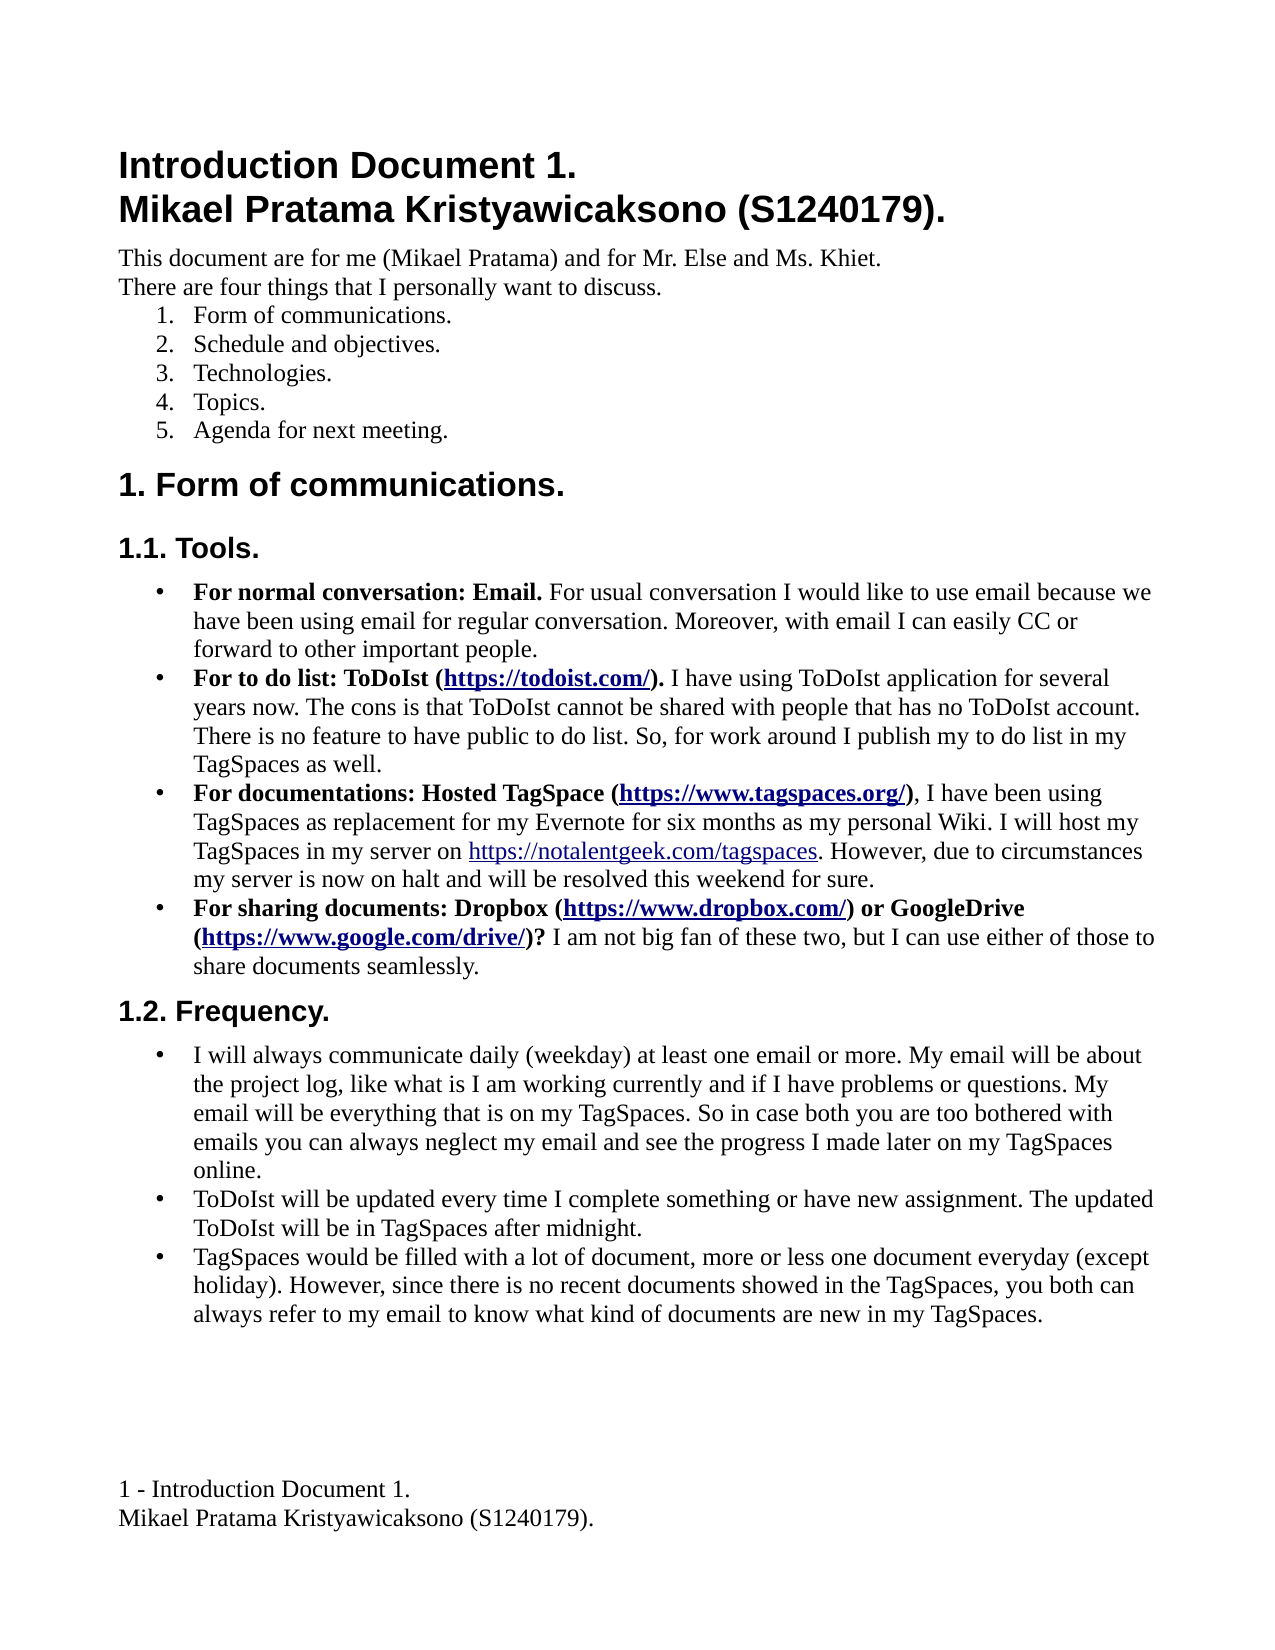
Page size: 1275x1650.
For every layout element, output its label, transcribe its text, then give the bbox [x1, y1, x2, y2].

subtitle 1.2. Frequency. [118, 994, 1157, 1028]
list Schedule and objectives. [156, 329, 1157, 358]
list For to do list: ToDoIst (https://todoist.com/). I have using ToDoIst application for several years now. The cons is that ToDoIst cannot be shared with people that has no ToDoIst account. There is no feature to have public to do list. So, for work around I publish my to do list in my TagSpaces as well. [156, 663, 1157, 778]
list ToDoIst will be updated every time I complete something or have new assignment. The updated ToDoIst will be in TagSpaces after midnight. [156, 1184, 1157, 1242]
list Topics. [156, 387, 1157, 415]
text This document are for me (Mikael Pratama) and for Mr. Else and Ms. Khiet. [118, 243, 1157, 272]
list For sharing documents: Dropbox (https://www.dropbox.com/) or GoogleDrive (https://www.google.com/drive/)? I am not big fan of these two, but I can use either of those to share documents seamlessly. [156, 893, 1157, 979]
list For documentations: Hosted TagSpace (https://www.tagspaces.org/), I have been using TagSpaces as replacement for my Evernote for six months as my personal Wiki. I will host my TagSpaces in my server on https://notalentgeek.com/tagspaces. However, due to circumstances my server is now on halt and will be resolved this weekend for sure. [156, 778, 1157, 893]
subtitle 1. Form of communications. [118, 465, 1157, 504]
subtitle 1.1. Tools. [118, 531, 1157, 564]
list Form of communications. [156, 300, 1157, 329]
list I will always communicate daily (weekday) at least one email or more. My email will be about the project log, like what is I am working currently and if I have problems or questions. My email will be everything that is on my TagSpaces. So in case both you are too bothered with emails you can always neglect my email and see the progress I made later on my TagSpaces online. [156, 1040, 1157, 1184]
list For normal conversation: Email. For usual conversation I would like to use email because we have been using email for regular conversation. Moreover, with email I can easily CC or forward to other important people. [156, 577, 1157, 663]
subtitle Introduction Document 1. Mikael Pratama Kristyawicaksono (S1240179). [118, 143, 1157, 230]
list Agenda for next meeting. [156, 415, 1157, 444]
list Technologies. [156, 358, 1157, 387]
text There are four things that I personally want to discuss. [118, 272, 1157, 300]
list TagSpaces would be filled with a lot of document, more or less one document everyday (except holiday). However, since there is no recent documents showed in the TagSpaces, you both can always refer to my email to know what kind of documents are new in my TagSpaces. [156, 1242, 1157, 1328]
